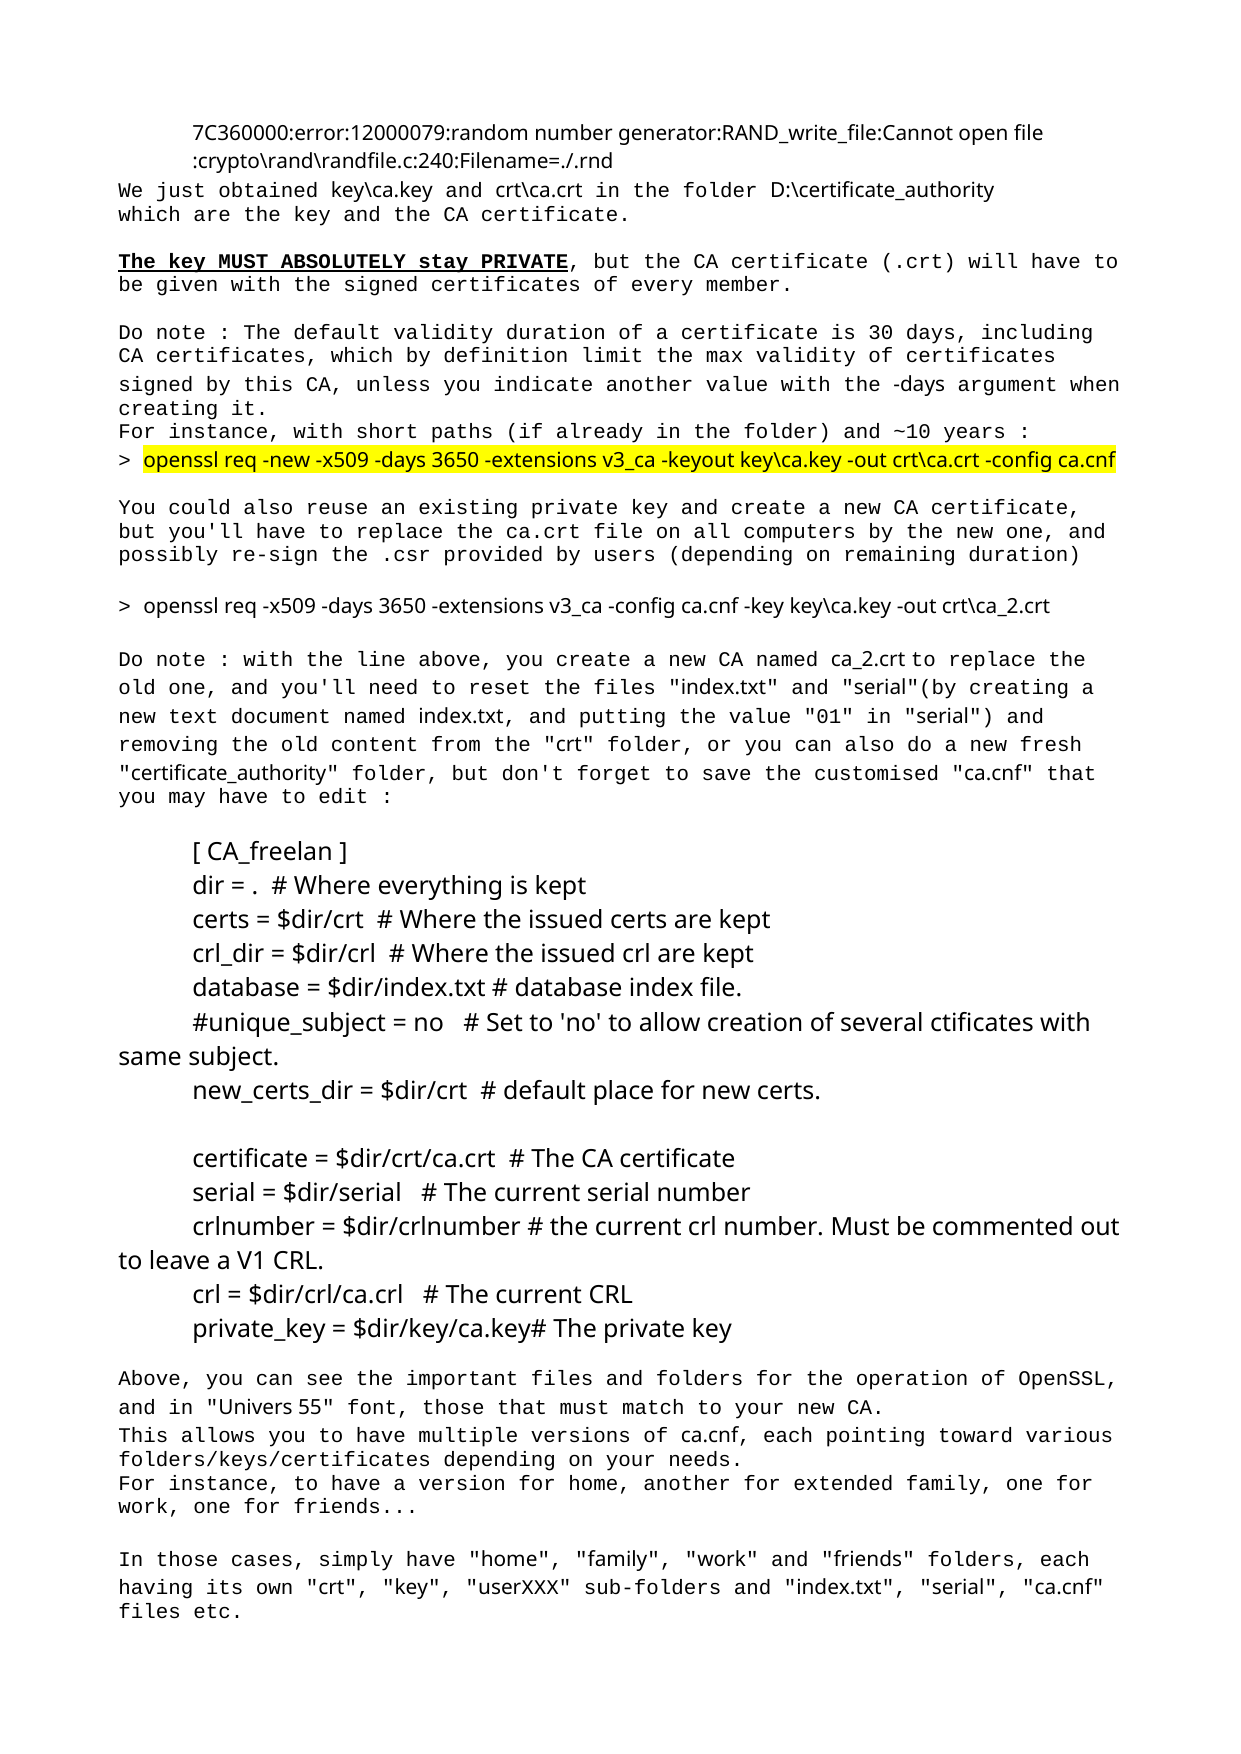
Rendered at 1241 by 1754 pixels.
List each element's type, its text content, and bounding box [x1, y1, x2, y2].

text You could also reuse an existing private key and create a new CA certificate, but you'll have to replace the ca.crt file on all computers by the new one, and possibly re-sign the .csr provided by users (depending on remaining duration) [118, 497, 1122, 568]
text which are the key and the CA certificate. [118, 203, 1122, 227]
text crlnumber = $dir/crlnumber # the current crl number. Must be commented out to leave a V1 CRL. [118, 1208, 1122, 1277]
text > openssl req -x509 -days 3650 -extensions v3_ca -config ca.cnf -key key\ca.key -out crt\ca_2.crt [118, 592, 1122, 620]
text crl_dir = $dir/crl # Where the issued crl are kept [118, 936, 1122, 970]
text new_certs_dir = $dir/crt # default place for new certs. [118, 1072, 1122, 1106]
text #unique_subject = no # Set to 'no' to allow creation of several ctificates with same subject. [118, 1004, 1122, 1072]
text Above, you can see the important files and folders for the operation of OpenSSL, and in "Univers 55" font, those that must match to your new CA. [118, 1368, 1122, 1421]
text serial = $dir/serial # The current serial number [118, 1174, 1122, 1208]
text :crypto\rand\randfile.c:240:Filename=./.rnd [118, 147, 1122, 175]
text [ CA_freelan ] [118, 834, 1122, 868]
text certificate = $dir/crt/ca.crt # The CA certificate [118, 1140, 1122, 1174]
text 7C360000:error:12000079:random number generator:RAND_write_file:Cannot open file [118, 118, 1122, 147]
text Do note : with the line above, you create a new CA named ca_2.crt to replace the old one, and you'll need to reset the files "index.txt" and "serial"(by creating a new text document named index.txt, and putting the value "01" in "serial") and removing the old content from the "crt" folder, or you can also do a new fresh "certificate_authority" folder, but don't forget to save the customised "ca.cnf" that you may have to edit : [118, 644, 1122, 810]
text For instance, with short paths (if already in the folder) and ~10 years : [118, 421, 1122, 445]
text crl = $dir/crl/ca.crl # The current CRL [118, 1277, 1122, 1311]
text > openssl req -new -x509 -days 3650 -extensions v3_ca -keyout key\ca.key -out crt\ca.crt -config ca.cnf [118, 445, 1122, 473]
text private_key = $dir/key/ca.key# The private key [118, 1311, 1122, 1345]
text In those cases, simply have "home", "family", "work" and "friends" folders, each having its own "crt", "key", "userXXX" sub-folders and "index.txt", "serial", "ca.cnf" files etc. [118, 1544, 1122, 1624]
text database = $dir/index.txt # database index file. [118, 970, 1122, 1004]
text certs = $dir/crt # Where the issued certs are kept [118, 902, 1122, 936]
text Do note : The default validity duration of a certificate is 30 days, including CA certificates, which by definition limit the max validity of certificates signed by this CA, unless you indicate another value with the -days argument when creating it. [118, 322, 1122, 421]
text dir = . # Where everything is kept [118, 868, 1122, 902]
text For instance, to have a version for home, another for extended family, one for work, one for friends... [118, 1473, 1122, 1520]
text We just obtained key\ca.key and crt\ca.crt in the folder D:\certificate_authority [118, 175, 1122, 203]
text The key MUST ABSOLUTELY stay PRIVATE, but the CA certificate (.crt) will have to be given with the signed certificates of every member. [118, 251, 1122, 298]
text This allows you to have multiple versions of ca.cnf, each pointing toward various folders/keys/certificates depending on your needs. [118, 1421, 1122, 1473]
